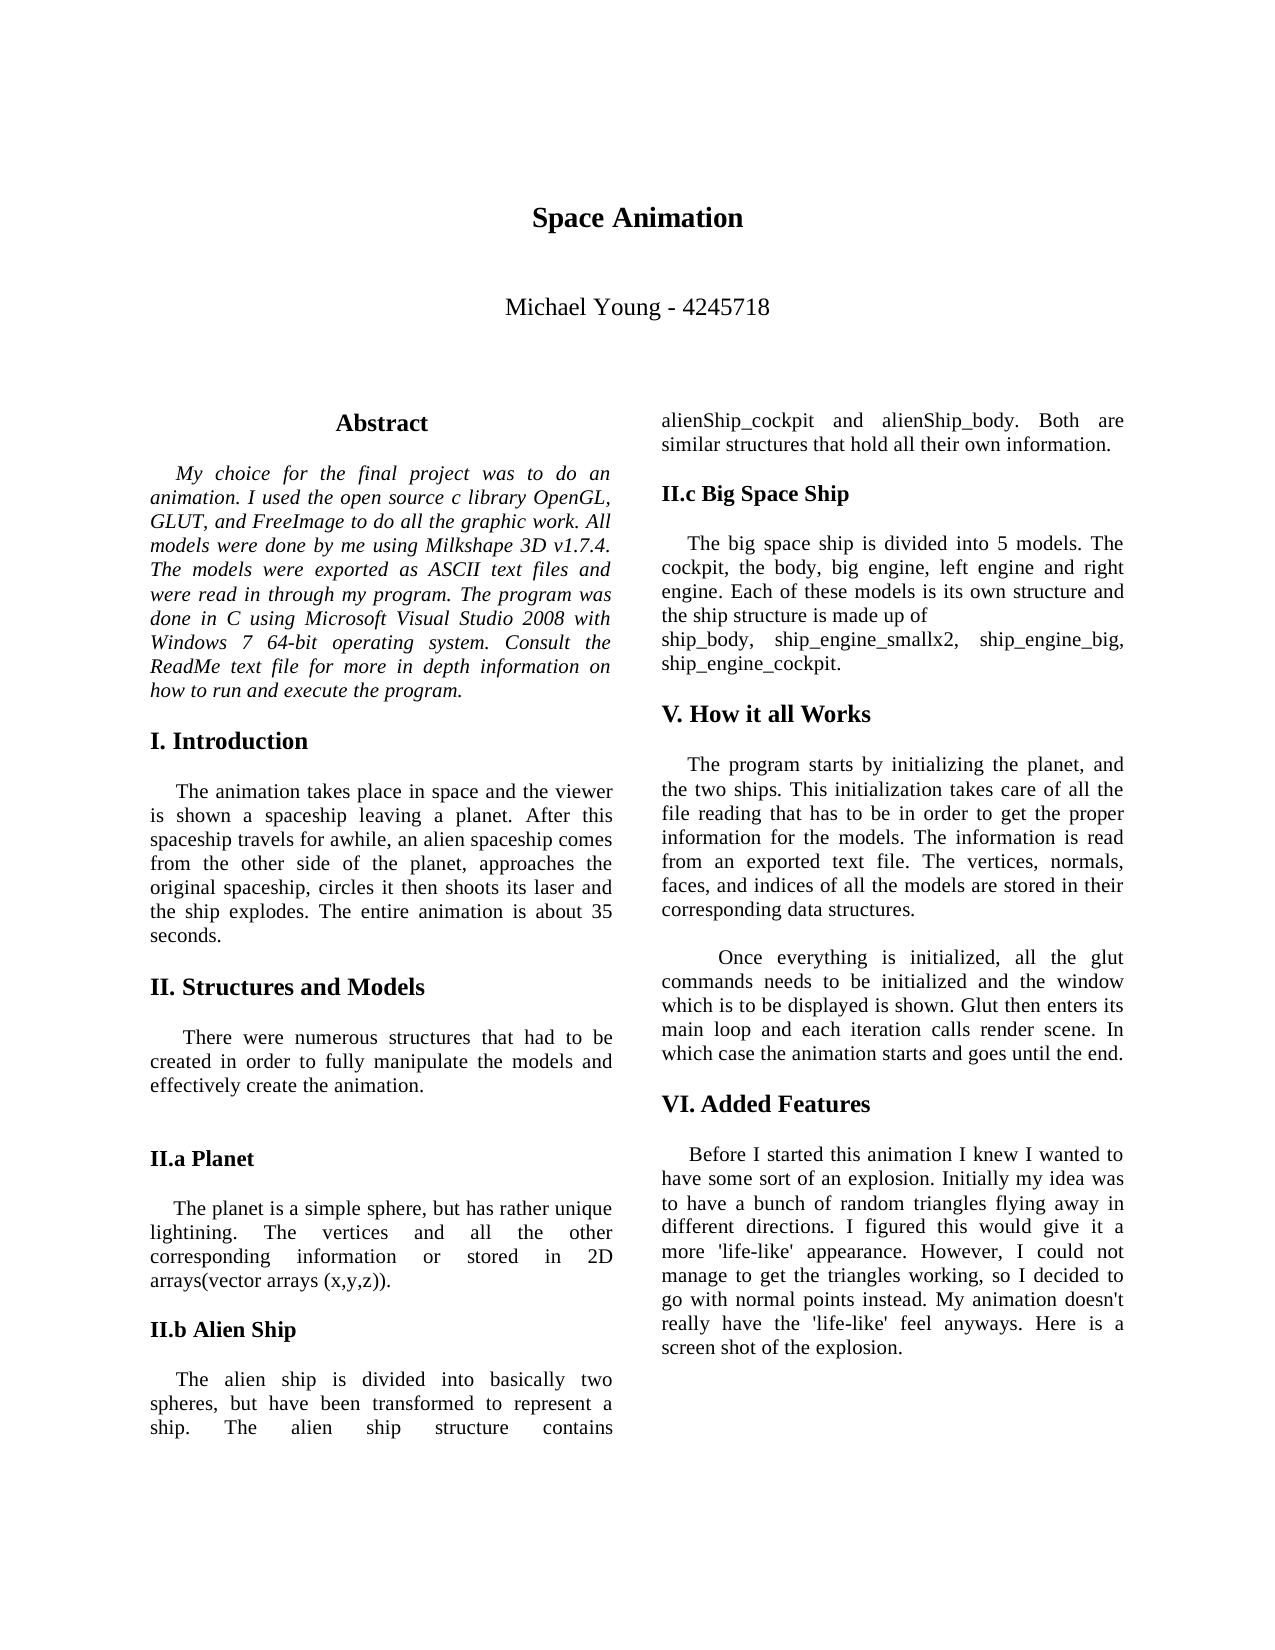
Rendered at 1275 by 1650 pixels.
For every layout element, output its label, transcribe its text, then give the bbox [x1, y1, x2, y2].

title Space Animation [150, 200, 1125, 233]
subtitle II.b Alien Ship [150, 1316, 613, 1342]
text The animation takes place in space and the viewer is shown a spaceship leaving a planet. After this spaceship travels for awhile, an alien spaceship comes from the other side of the planet, approaches the original spaceship, circles it then shoots its laser and the ship explodes. The entire animation is about 35 seconds. [150, 779, 613, 947]
subtitle II.a Planet [150, 1145, 613, 1171]
text Once everything is initialized, all the glut commands needs to be initialized and the window which is to be displayed is shown. Glut then enters its main loop and each iteration calls render scene. In which case the animation starts and goes until the end. [661, 945, 1125, 1065]
title Abstract [150, 408, 613, 437]
text The alien ship is divided into basically two spheres, but have been transformed to represent a ship. The alien ship structure contains [150, 1366, 613, 1438]
text My choice for the final project was to do an animation. I used the open source c library OpenGL, GLUT, and FreeImage to do all the graphic work. All models were done by me using Milkshape 3D v1.7.4. The models were exported as ASCII text files and were read in through my program. The program was done in C using Microsoft Visual Studio 2008 with Windows 7 64-bit operating system. Consult the ReadMe text file for more in depth information on how to run and execute the program. [150, 461, 613, 702]
text There were numerous structures that had to be created in order to fully manipulate the models and effectively create the animation. [150, 1024, 613, 1097]
subtitle V. How it all Works [661, 699, 1125, 728]
text ship_body, ship_engine_smallx2, ship_engine_big, ship_engine_cockpit. [661, 627, 1125, 675]
text Michael Young - 4245718 [150, 292, 1125, 321]
subtitle I. Introduction [150, 726, 613, 755]
text The big space ship is divided into 5 models. The cockpit, the body, big engine, left engine and right engine. Each of these models is its own structure and the ship structure is made up of [661, 531, 1125, 627]
subtitle II.c Big Space Ship [661, 480, 1125, 507]
subtitle VI. Added Features [661, 1089, 1125, 1118]
text alienShip_cockpit and alienShip_body. Both are similar structures that hold all their own information. [661, 408, 1125, 456]
text The program starts by initializing the planet, and the two ships. This initialization takes care of all the file reading that has to be in order to get the proper information for the models. The information is read from an exported text file. The vertices, normals, faces, and indices of all the models are stored in their corresponding data structures. [661, 752, 1125, 921]
text The planet is a simple sphere, but has rather unique lightining. The vertices and all the other corresponding information or stored in 2D arrays(vector arrays (x,y,z)). [150, 1195, 613, 1292]
subtitle II. Structures and Models [150, 971, 613, 1000]
text Before I started this animation I knew I wanted to have some sort of an explosion. Initially my idea was to have a bunch of random triangles flying away in different directions. I figured this would give it a more 'life-like' appearance. However, I could not manage to get the triangles working, so I decided to go with normal points instead. My animation doesn't really have the 'life-like' feel anyways. Here is a screen shot of the explosion. [661, 1142, 1125, 1359]
